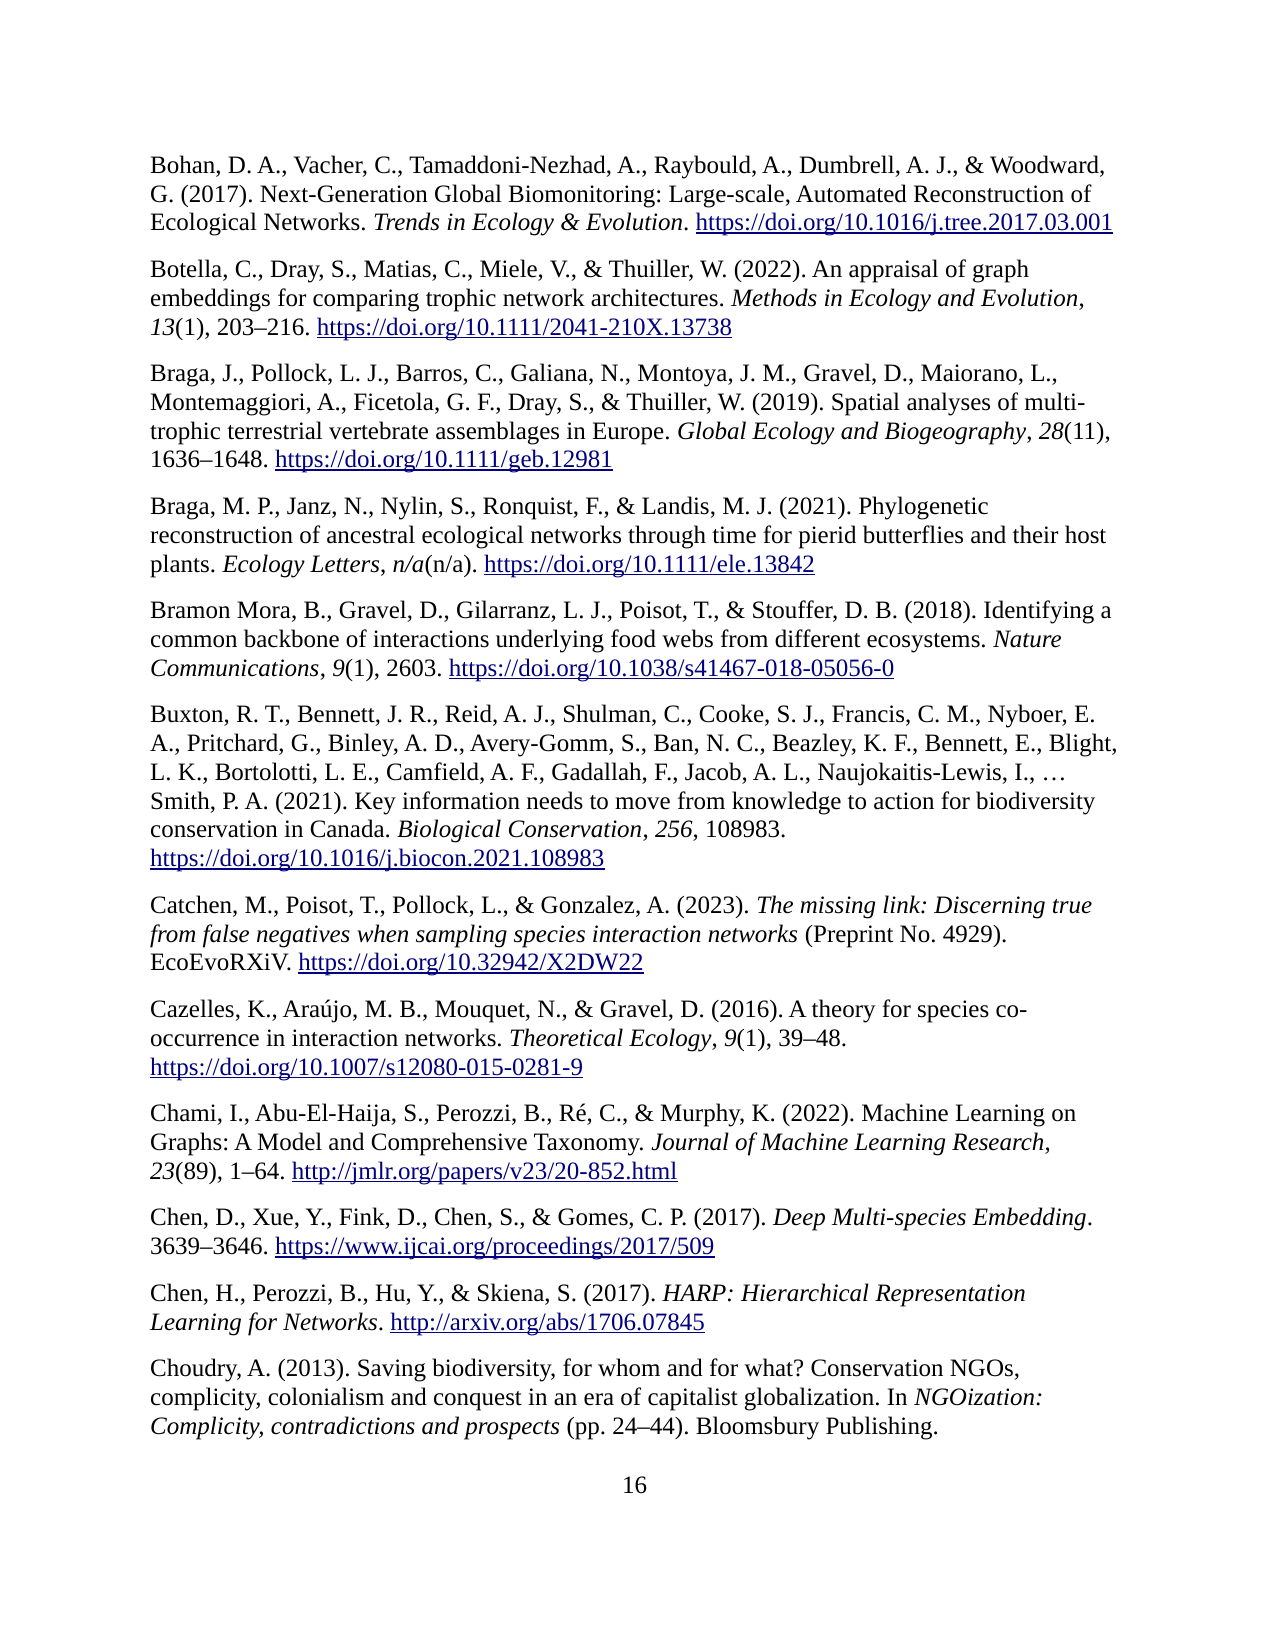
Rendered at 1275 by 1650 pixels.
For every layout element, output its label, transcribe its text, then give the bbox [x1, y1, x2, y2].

text Bohan, D. A., Vacher, C., Tamaddoni-Nezhad, A., Raybould, A., Dumbrell, A. J., & Woodward, G. (2017). Next-Generation Global Biomonitoring: Large-scale, Automated Reconstruction of Ecological Networks. Trends in Ecology & Evolution. https://doi.org/10.1016/j.tree.2017.03.001 [150, 150, 1125, 236]
text Chen, H., Perozzi, B., Hu, Y., & Skiena, S. (2017). HARP: Hierarchical Representation Learning for Networks. http://arxiv.org/abs/1706.07845 [150, 1278, 1125, 1335]
text Bramon Mora, B., Gravel, D., Gilarranz, L. J., Poisot, T., & Stouffer, D. B. (2018). Identifying a common backbone of interactions underlying food webs from different ecosystems. Nature Communications, 9(1), 2603. https://doi.org/10.1038/s41467-018-05056-0 [150, 595, 1125, 682]
text Choudry, A. (2013). Saving biodiversity, for whom and for what? Conservation NGOs, complicity, colonialism and conquest in an era of capitalist globalization. In NGOization: Complicity, contradictions and prospects (pp. 24–44). Bloomsbury Publishing. [150, 1353, 1125, 1439]
text Braga, M. P., Janz, N., Nylin, S., Ronquist, F., & Landis, M. J. (2021). Phylogenetic reconstruction of ancestral ecological networks through time for pierid butterflies and their host plants. Ecology Letters, n/a(n/a). https://doi.org/10.1111/ele.13842 [150, 491, 1125, 577]
text Chen, D., Xue, Y., Fink, D., Chen, S., & Gomes, C. P. (2017). Deep Multi-species Embedding. 3639–3646. https://www.ijcai.org/proceedings/2017/509 [150, 1202, 1125, 1260]
text Cazelles, K., Araújo, M. B., Mouquet, N., & Gravel, D. (2016). A theory for species co-occurrence in interaction networks. Theoretical Ecology, 9(1), 39–48. https://doi.org/10.1007/s12080-015-0281-9 [150, 994, 1125, 1080]
text Botella, C., Dray, S., Matias, C., Miele, V., & Thuiller, W. (2022). An appraisal of graph embeddings for comparing trophic network architectures. Methods in Ecology and Evolution, 13(1), 203–216. https://doi.org/10.1111/2041-210X.13738 [150, 254, 1125, 340]
text Braga, J., Pollock, L. J., Barros, C., Galiana, N., Montoya, J. M., Gravel, D., Maiorano, L., Montemaggiori, A., Ficetola, G. F., Dray, S., & Thuiller, W. (2019). Spatial analyses of multi-trophic terrestrial vertebrate assemblages in Europe. Global Ecology and Biogeography, 28(11), 1636–1648. https://doi.org/10.1111/geb.12981 [150, 358, 1125, 473]
text Buxton, R. T., Bennett, J. R., Reid, A. J., Shulman, C., Cooke, S. J., Francis, C. M., Nyboer, E. A., Pritchard, G., Binley, A. D., Avery-Gomm, S., Ban, N. C., Beazley, K. F., Bennett, E., Blight, L. K., Bortolotti, L. E., Camfield, A. F., Gadallah, F., Jacob, A. L., Naujokaitis-Lewis, I., … Smith, P. A. (2021). Key information needs to move from knowledge to action for biodiversity conservation in Canada. Biological Conservation, 256, 108983. https://doi.org/10.1016/j.biocon.2021.108983 [150, 699, 1125, 872]
text Catchen, M., Poisot, T., Pollock, L., & Gonzalez, A. (2023). The missing link: Discerning true from false negatives when sampling species interaction networks (Preprint No. 4929). EcoEvoRXiV. https://doi.org/10.32942/X2DW22 [150, 890, 1125, 976]
text Chami, I., Abu-El-Haija, S., Perozzi, B., Ré, C., & Murphy, K. (2022). Machine Learning on Graphs: A Model and Comprehensive Taxonomy. Journal of Machine Learning Research, 23(89), 1–64. http://jmlr.org/papers/v23/20-852.html [150, 1098, 1125, 1184]
